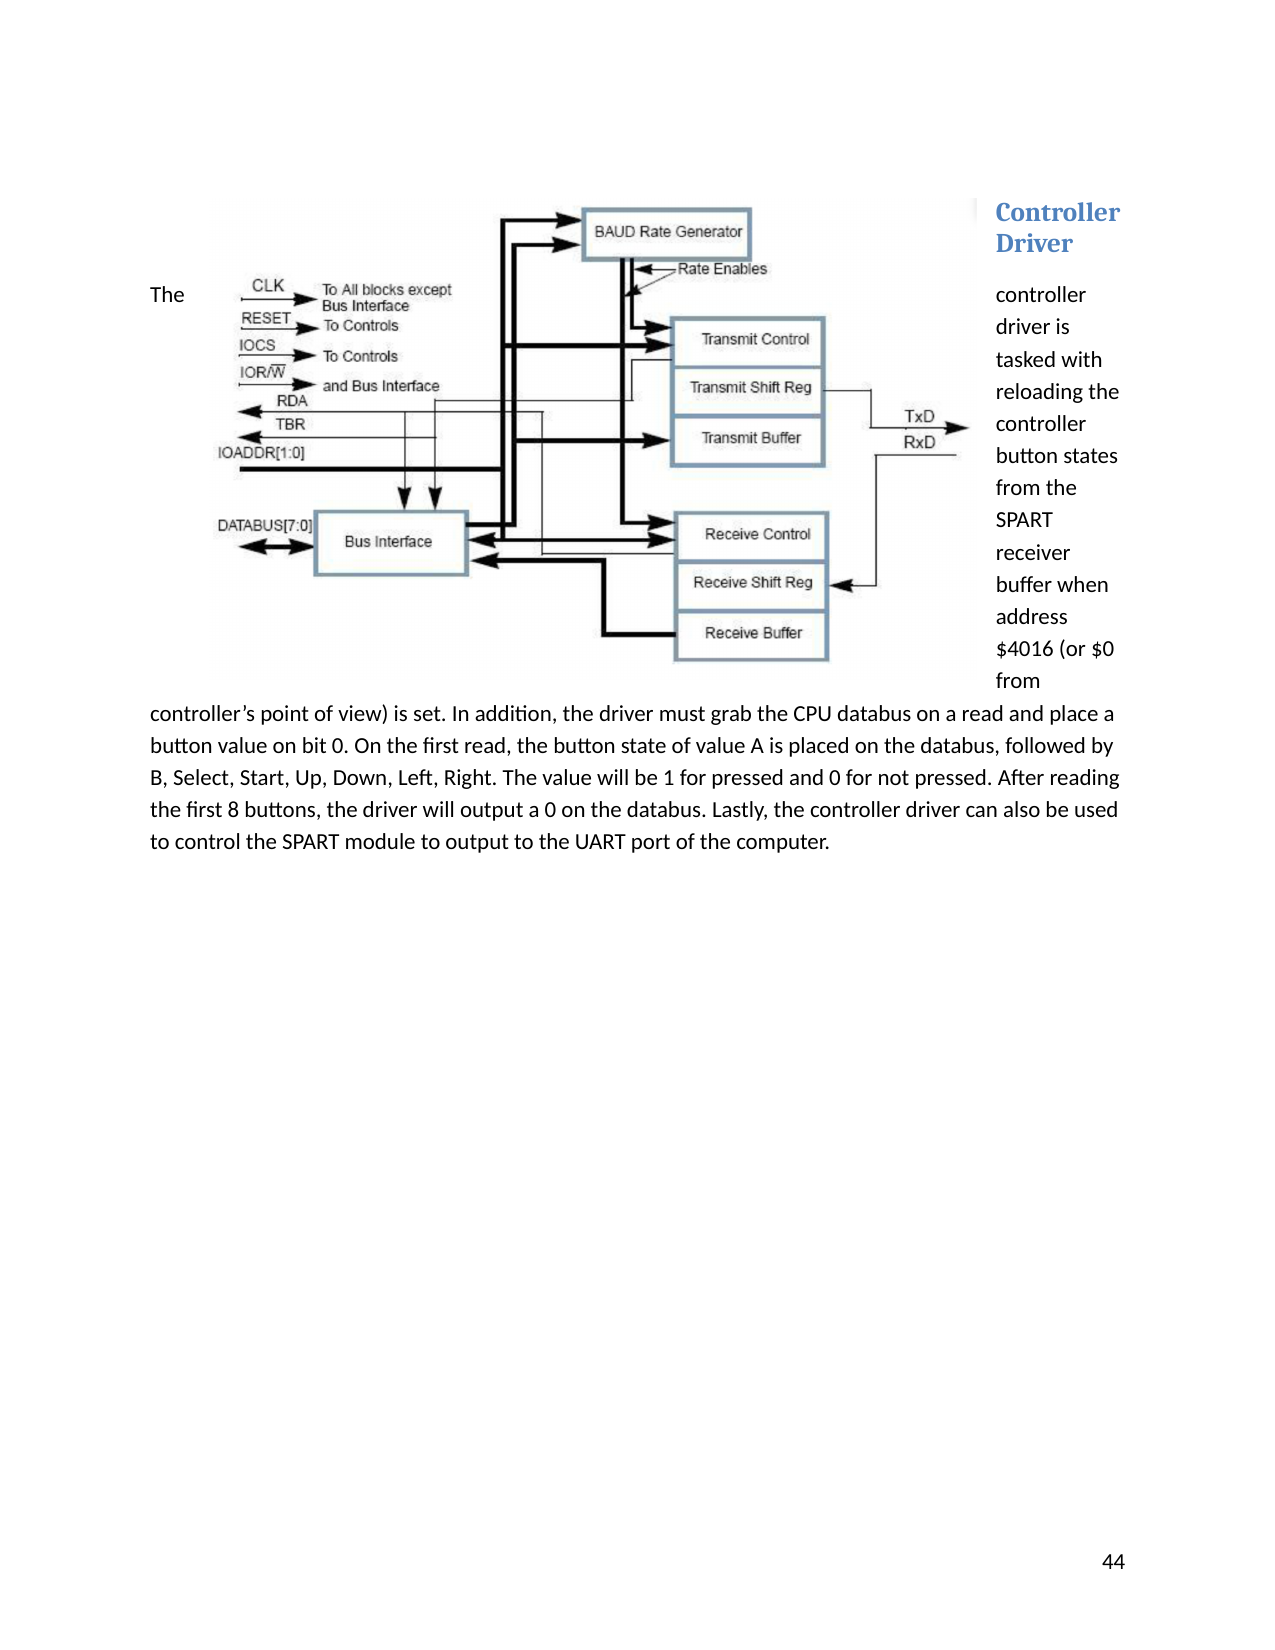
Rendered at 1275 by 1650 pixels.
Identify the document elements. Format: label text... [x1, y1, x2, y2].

subtitle Controller Driver [150, 197, 1125, 259]
picture [209, 198, 977, 680]
text The controller driver is tasked with reloading the controller button states from the SPART receiver buffer when address $4016 (or $0 from controller’s point of view) is set. In addition, the driver must grab the CPU databus on a read and place a button value on bit 0. On the first read, the button state of value A is placed on the databus, followed by B, Select, Start, Up, Down, Left, Right. The value will be 1 for pressed and 0 for not pressed. After reading the first 8 buttons, the driver will output a 0 on the databus. Lastly, the controller driver can also be used to control the SPART module to output to the UART port of the computer. [150, 280, 1125, 856]
